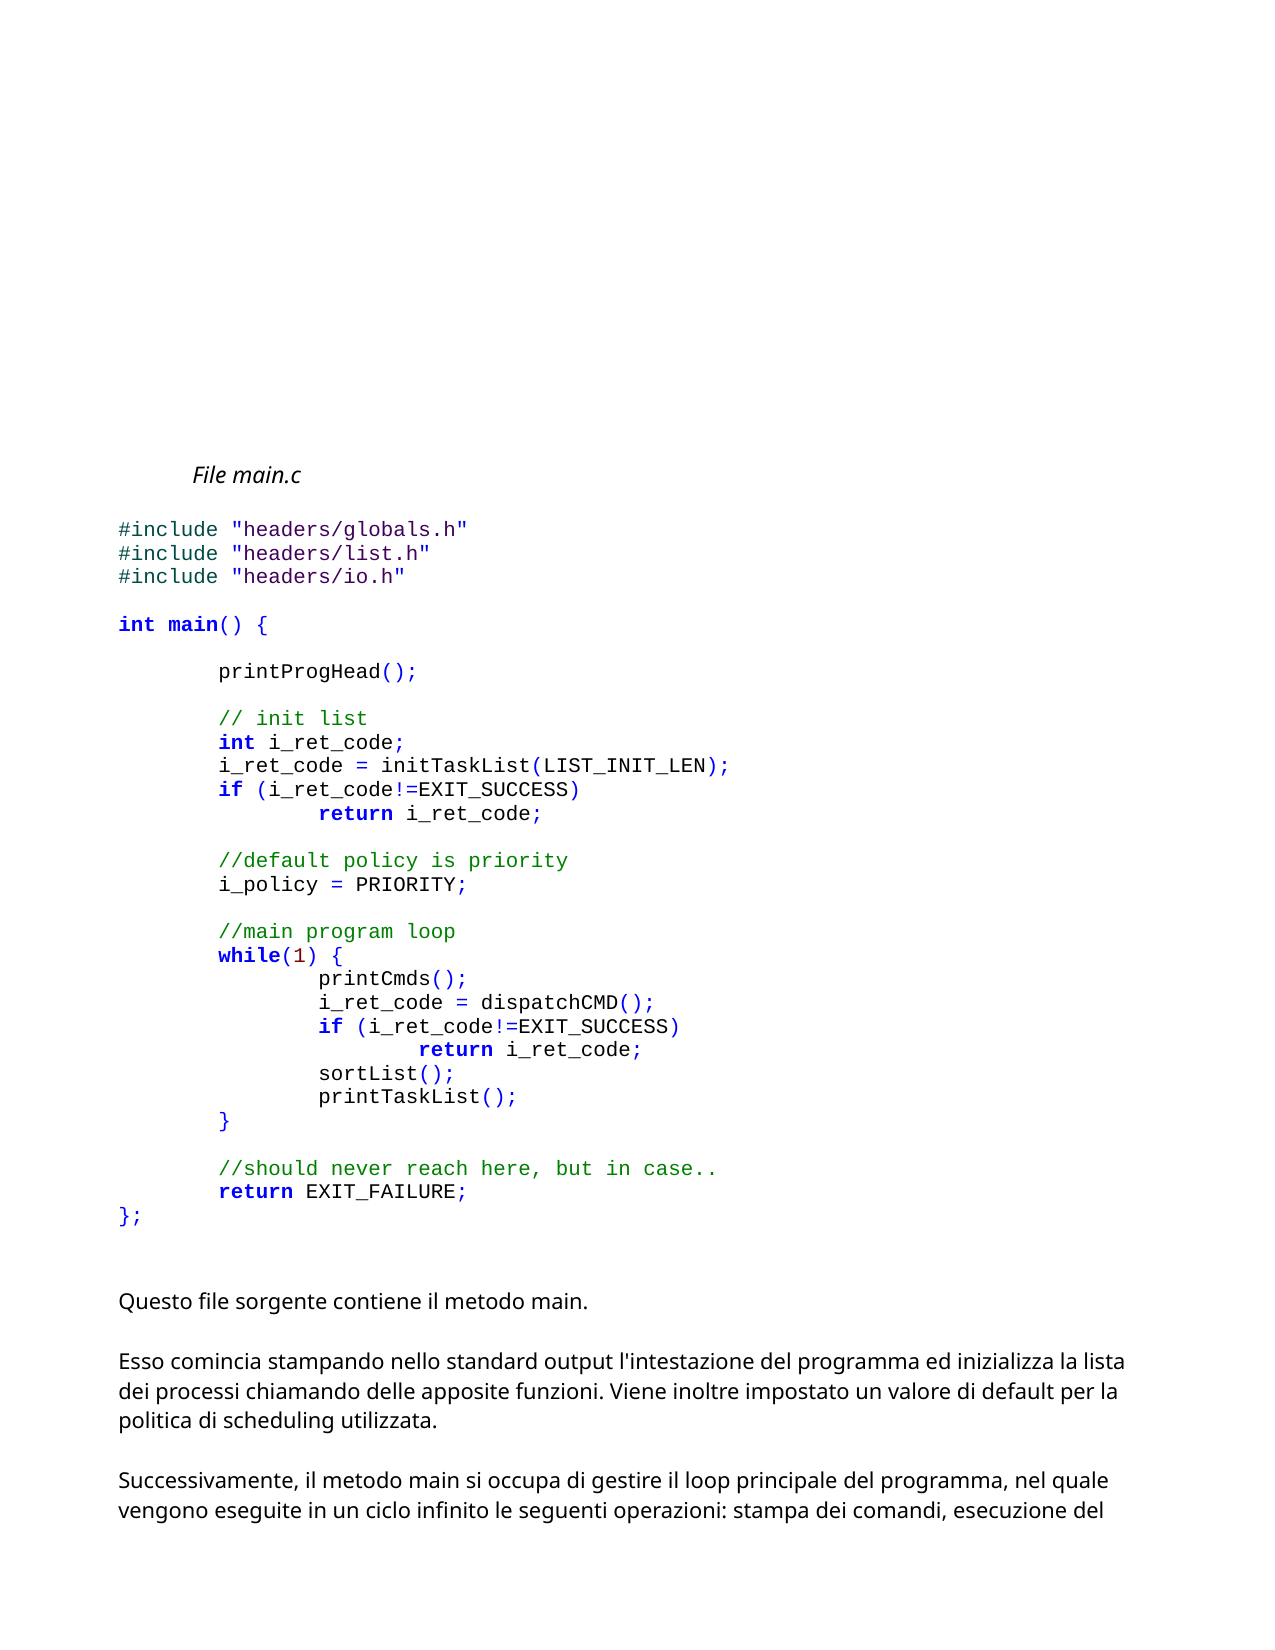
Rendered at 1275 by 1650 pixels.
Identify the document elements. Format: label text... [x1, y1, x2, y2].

text #include "headers/list.h" [118, 543, 1157, 566]
text //default policy is priority [118, 850, 1157, 874]
text Esso comincia stampando nello standard output l'intestazione del programma ed inizializza la lista dei processi chiamando delle apposite funzioni. Viene inoltre impostato un valore di default per la politica di scheduling utilizzata. [118, 1346, 1157, 1435]
text return i_ret_code; [118, 803, 1157, 826]
text printProgHead(); [118, 661, 1157, 684]
text //should never reach here, but in case.. [118, 1157, 1157, 1181]
text i_ret_code = dispatchCMD(); [118, 992, 1157, 1016]
text printCmds(); [118, 968, 1157, 992]
text i_ret_code = initTaskList(LIST_INIT_LEN); [118, 756, 1157, 779]
text if (i_ret_code!=EXIT_SUCCESS) [118, 779, 1157, 803]
text while(1) { [118, 945, 1157, 968]
text if (i_ret_code!=EXIT_SUCCESS) [118, 1016, 1157, 1039]
text // init list [118, 708, 1157, 732]
text #include "headers/io.h" [118, 566, 1157, 590]
text printTaskList(); [118, 1087, 1157, 1110]
text return i_ret_code; [118, 1039, 1157, 1063]
text Questo file sorgente contiene il metodo main. [118, 1286, 1157, 1316]
text Successivamente, il metodo main si occupa di gestire il loop principale del programma, nel quale vengono eseguite in un ciclo infinito le seguenti operazioni: stampa dei comandi, esecuzione del [118, 1465, 1157, 1525]
text File main.c [118, 459, 1157, 491]
text int main() { [118, 614, 1157, 637]
text #include "headers/globals.h" [118, 519, 1157, 543]
text }; [118, 1205, 1157, 1228]
text } [118, 1110, 1157, 1134]
text i_policy = PRIORITY; [118, 874, 1157, 897]
text int i_ret_code; [118, 732, 1157, 756]
text //main program loop [118, 921, 1157, 945]
text return EXIT_FAILURE; [118, 1181, 1157, 1205]
text sortList(); [118, 1063, 1157, 1087]
